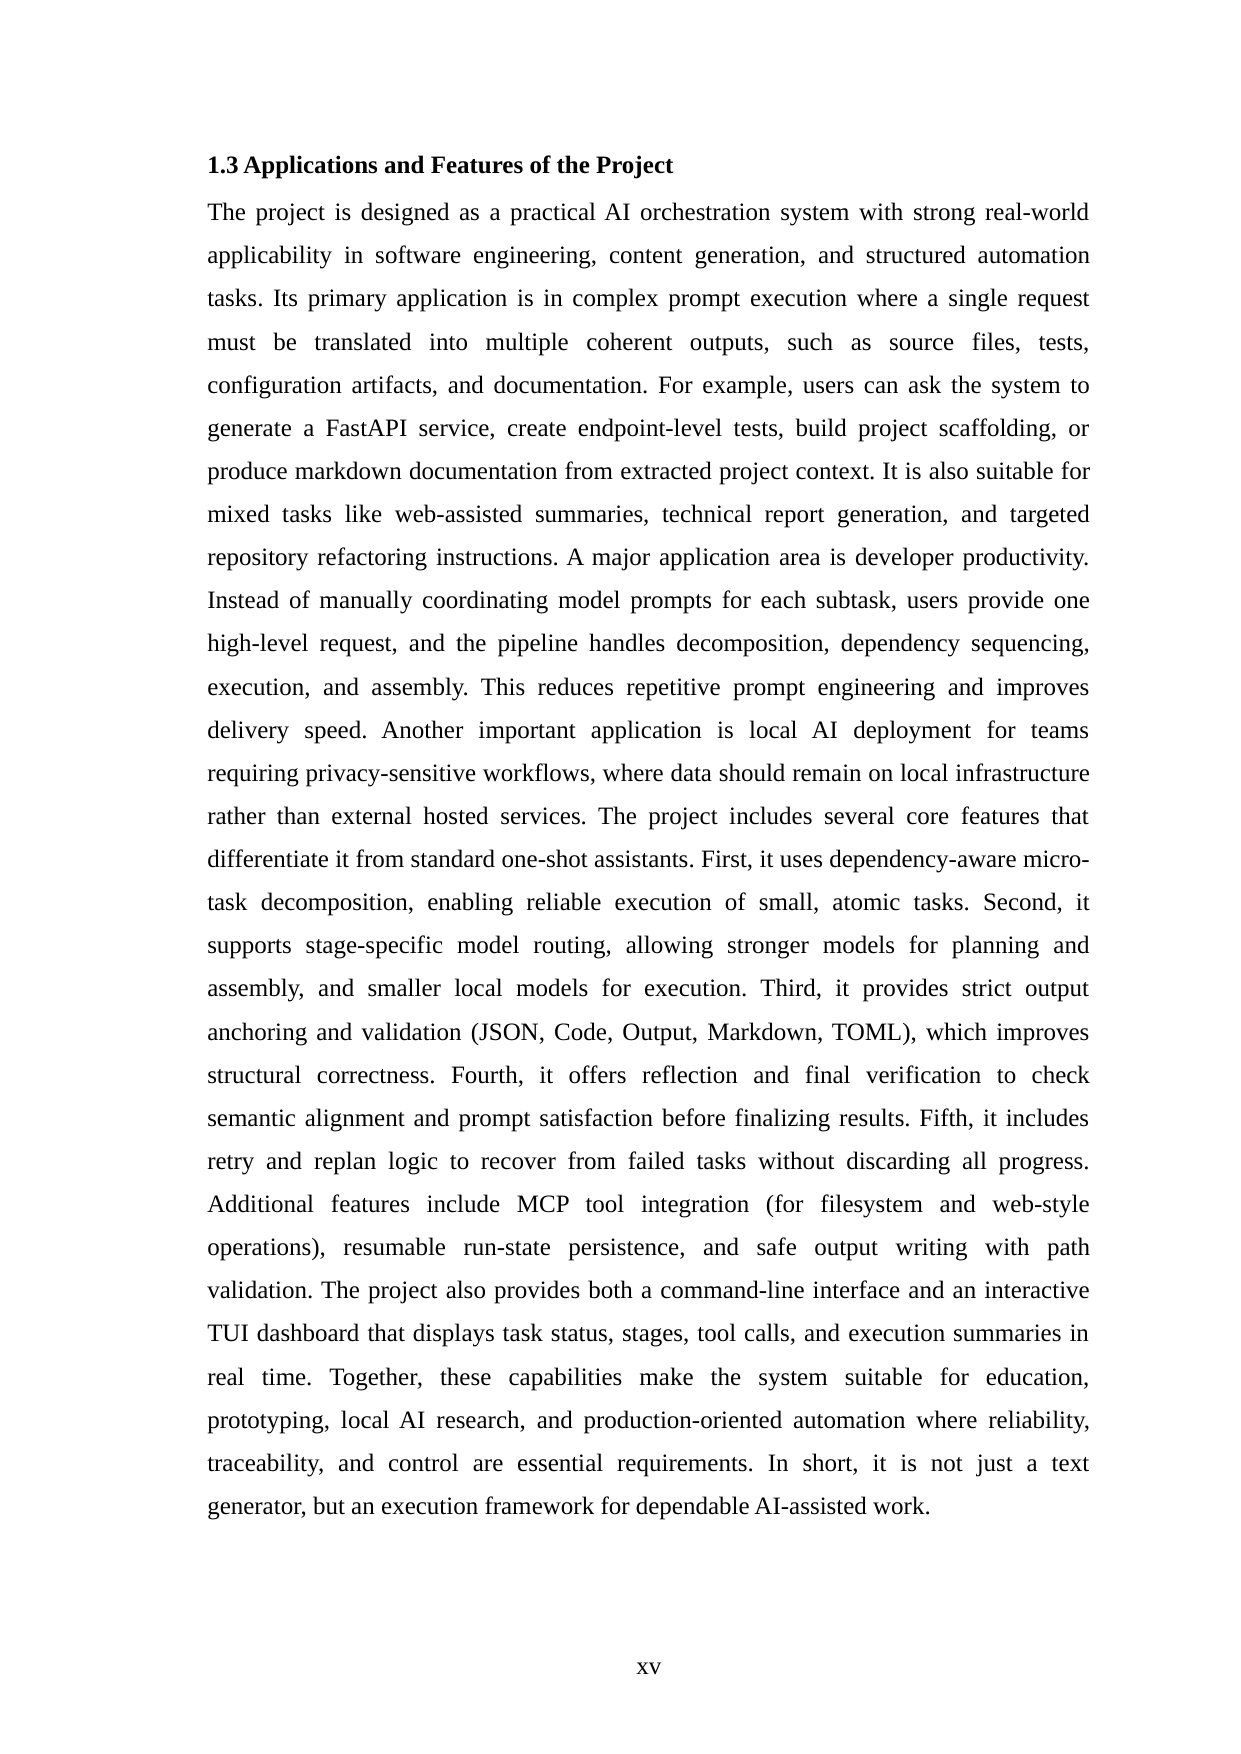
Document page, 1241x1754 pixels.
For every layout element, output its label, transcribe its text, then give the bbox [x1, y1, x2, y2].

text The project is designed as a practical AI orchestration system with strong real-world applicability in software engineering, content generation, and structured automation tasks. Its primary application is in complex prompt execution where a single request must be translated into multiple coherent outputs, such as source files, tests, configuration artifacts, and documentation. For example, users can ask the system to generate a FastAPI service, create endpoint-level tests, build project scaffolding, or produce markdown documentation from extracted project context. It is also suitable for mixed tasks like web-assisted summaries, technical report generation, and targeted repository refactoring instructions. A major application area is developer productivity. Instead of manually coordinating model prompts for each subtask, users provide one high-level request, and the pipeline handles decomposition, dependency sequencing, execution, and assembly. This reduces repetitive prompt engineering and improves delivery speed. Another important application is local AI deployment for teams requiring privacy-sensitive workflows, where data should remain on local infrastructure rather than external hosted services. The project includes several core features that differentiate it from standard one-shot assistants. First, it uses dependency-aware micro-task decomposition, enabling reliable execution of small, atomic tasks. Second, it supports stage-specific model routing, allowing stronger models for planning and assembly, and smaller local models for execution. Third, it provides strict output anchoring and validation (JSON, Code, Output, Markdown, TOML), which improves structural correctness. Fourth, it offers reflection and final verification to check semantic alignment and prompt satisfaction before finalizing results. Fifth, it includes retry and replan logic to recover from failed tasks without discarding all progress. Additional features include MCP tool integration (for filesystem and web-style operations), resumable run-state persistence, and safe output writing with path validation. The project also provides both a command-line interface and an interactive TUI dashboard that displays task status, stages, tool calls, and execution summaries in real time. Together, these capabilities make the system suitable for education, prototyping, local AI research, and production-oriented automation where reliability, traceability, and control are essential requirements. In short, it is not just a text generator, but an execution framework for dependable AI-assisted work. [207, 197, 1091, 1520]
text 1.3 Applications and Features of the Project [207, 150, 1091, 179]
